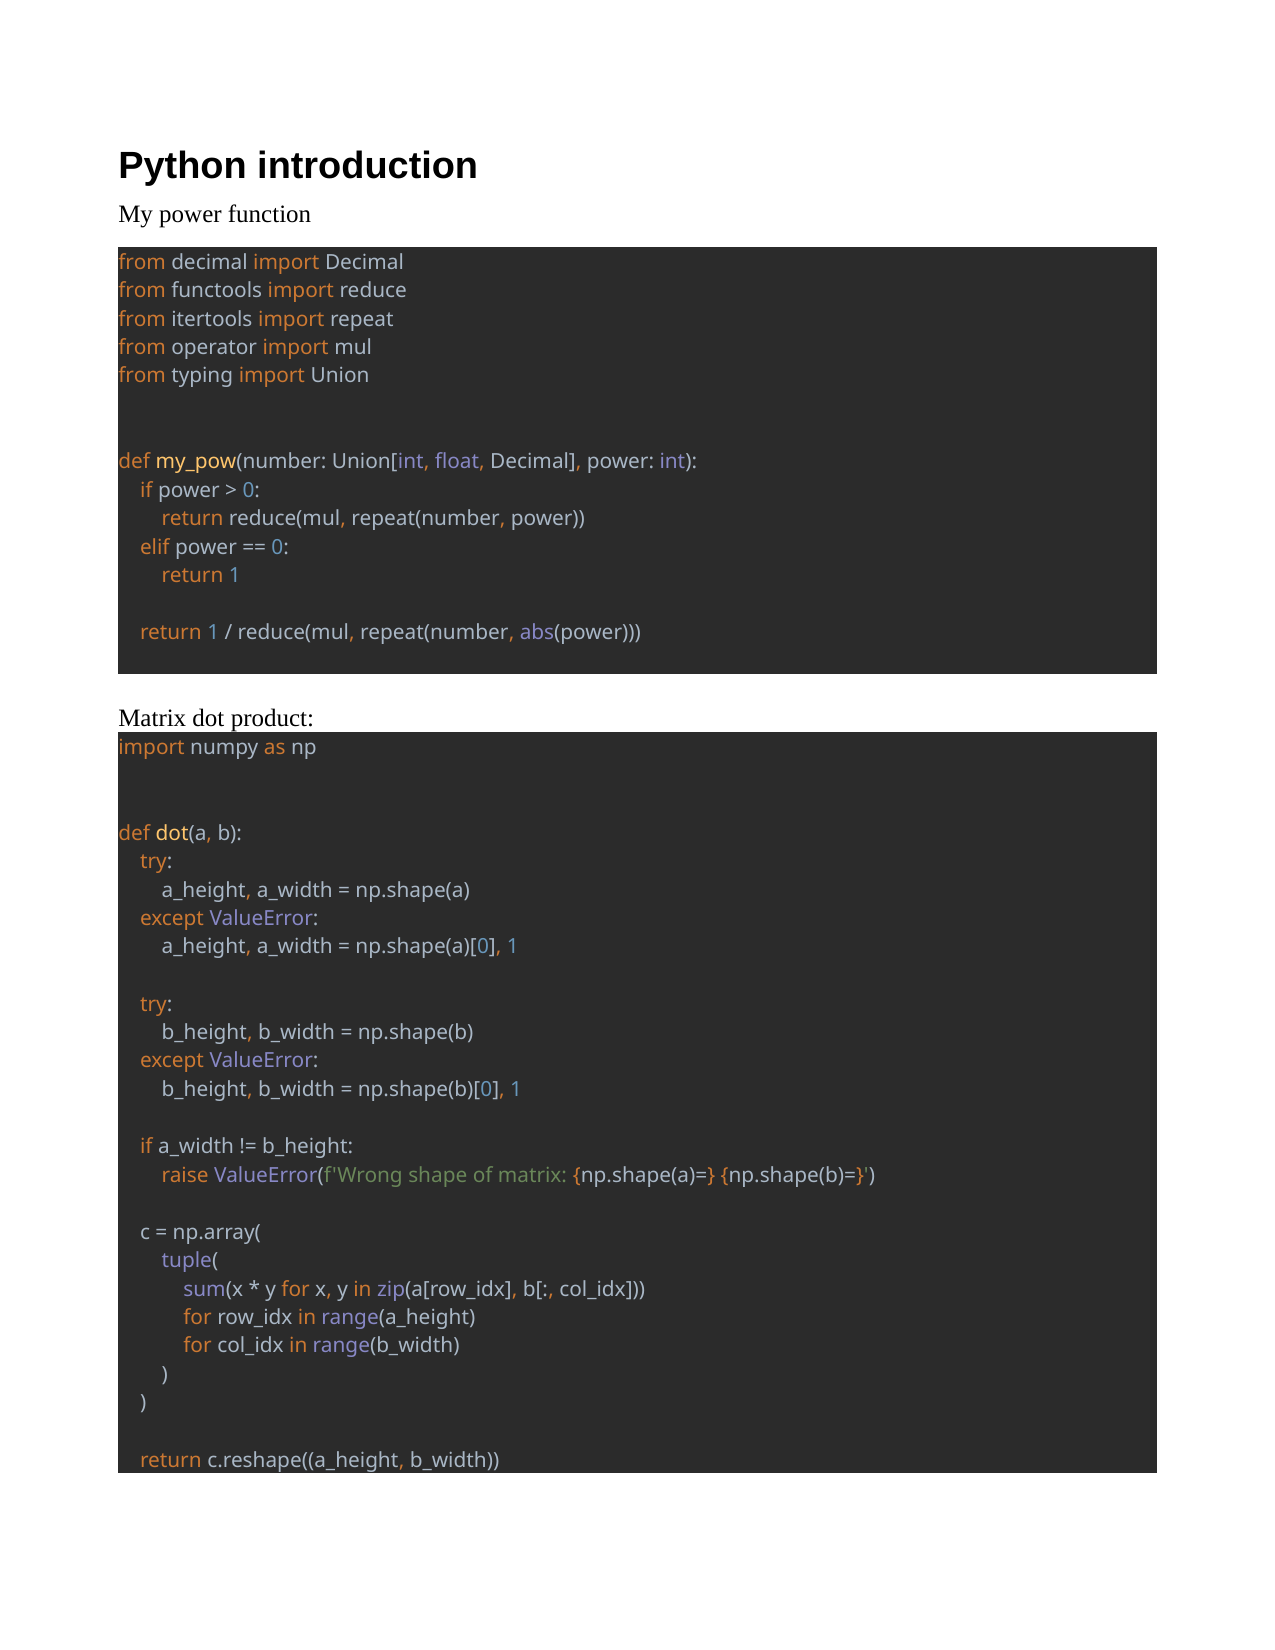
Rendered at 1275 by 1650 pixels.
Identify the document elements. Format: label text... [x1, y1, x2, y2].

text from decimal import Decimal from functools import reduce from itertools import repeat from operator import mul from typing import Union def my_pow(number: Union[int, float, Decimal], power: int): if power > 0: return reduce(mul, repeat(number, power)) elif power == 0: return 1 return 1 / reduce(mul, repeat(number, abs(power))) [118, 247, 1157, 646]
text My power function [118, 199, 1157, 228]
text Matrix dot product: [118, 703, 1157, 732]
subtitle Python introduction [118, 143, 1157, 187]
text import numpy as np def dot(a, b): try: a_height, a_width = np.shape(a) except ValueError: a_height, a_width = np.shape(a)[0], 1 try: b_height, b_width = np.shape(b) except ValueError: b_height, b_width = np.shape(b)[0], 1 if a_width != b_height: raise ValueError(f'Wrong shape of matrix: {np.shape(a)=} {np.shape(b)=}') c = np.array( tuple( sum(x * y for x, y in zip(a[row_idx], b[:, col_idx])) for row_idx in range(a_height) for col_idx in range(b_width) ) ) return c.reshape((a_height, b_width)) [118, 732, 1157, 1473]
